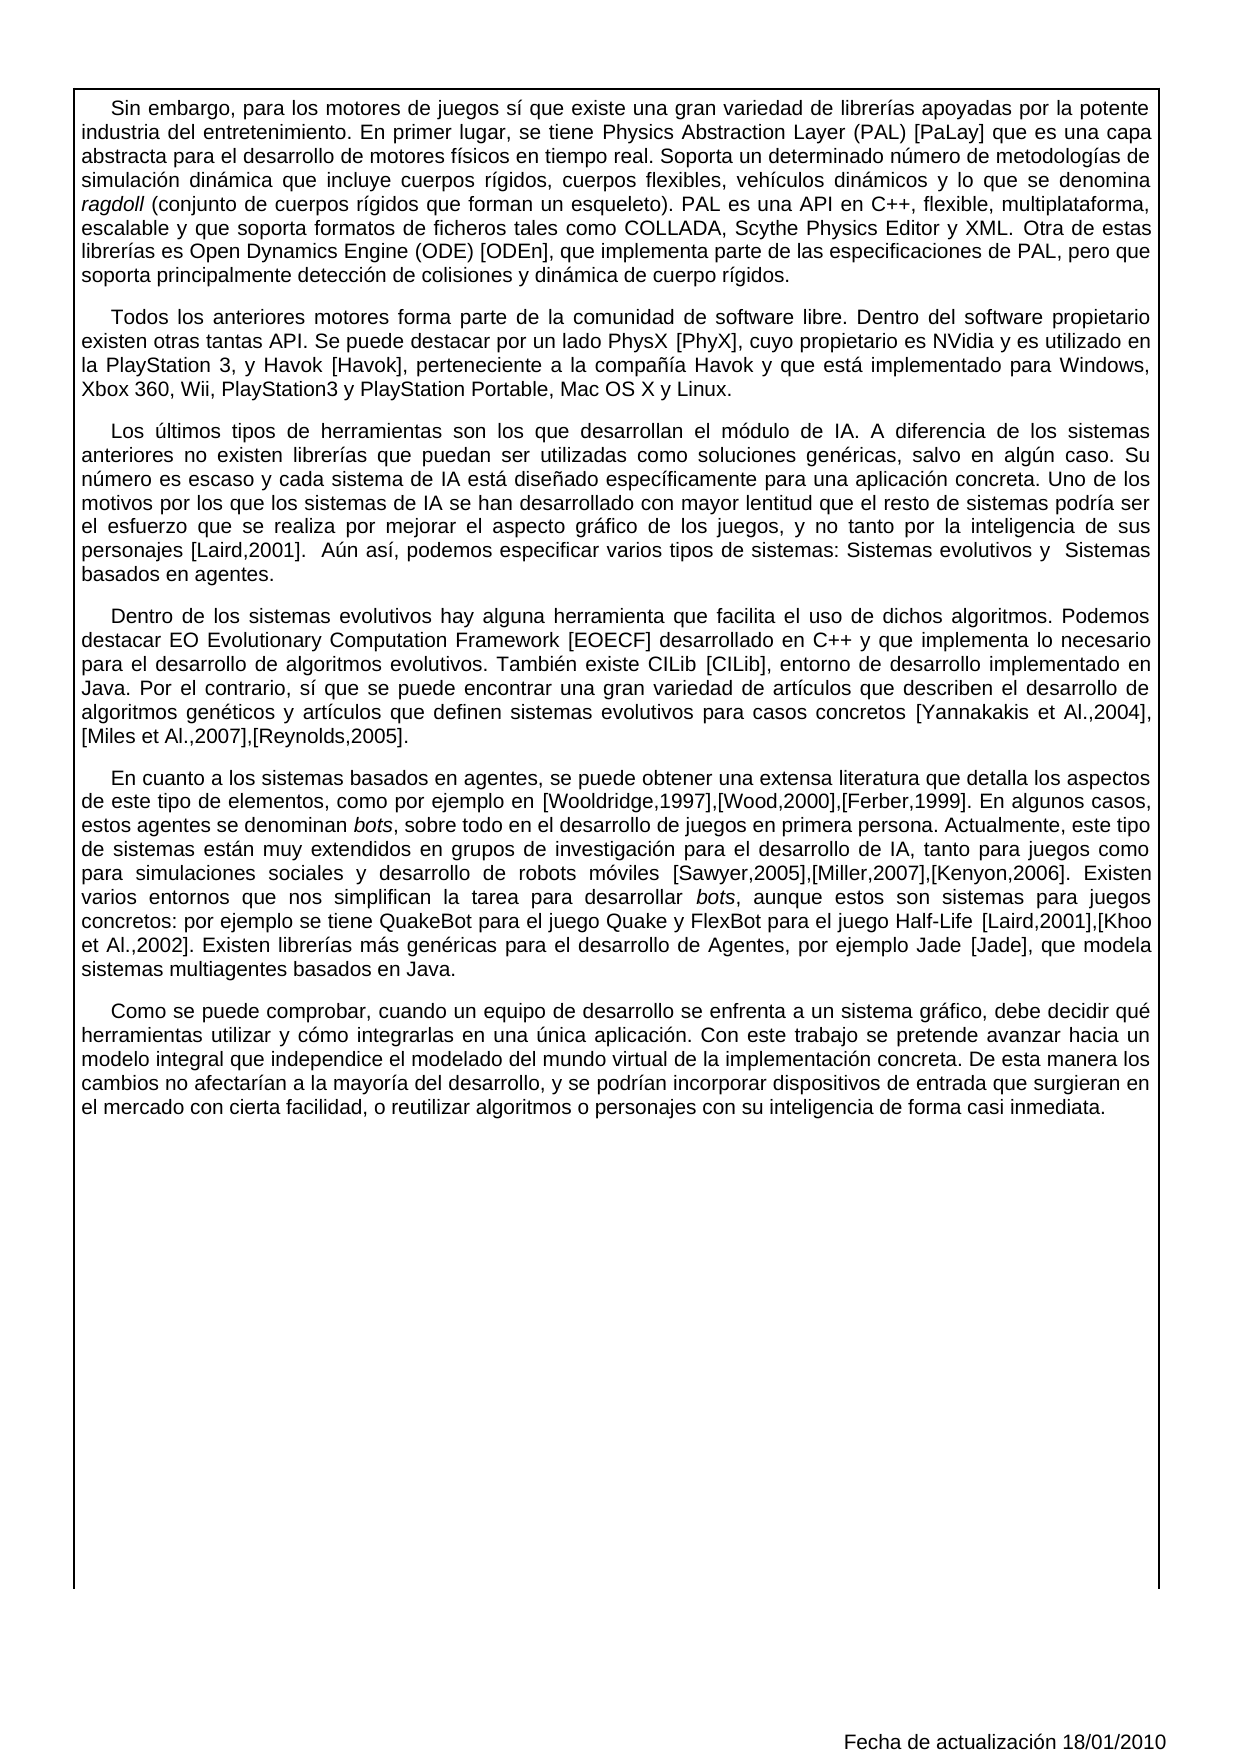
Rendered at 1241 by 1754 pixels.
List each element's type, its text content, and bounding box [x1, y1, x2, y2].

table_header Sin embargo, para los motores de juegos sí que existe una gran variedad de librerías apoyadas por la potente industria del entretenimiento. En primer lugar, se tiene Physics Abstraction Layer (PAL) [PaLay] que es una capa abstracta para el desarrollo de motores físicos en tiempo real. Soporta un determinado número de metodologías de simulación dinámica que incluye cuerpos rígidos, cuerpos flexibles, vehículos dinámicos y lo que se denomina ragdoll (conjunto de cuerpos rígidos que forman un esqueleto). PAL es una API en C++, flexible, multiplataforma, escalable y que soporta formatos de ficheros tales como COLLADA, Scythe Physics Editor y XML. Otra de estas librerías es Open Dynamics Engine (ODE) [ODEn], que implementa parte de las especificaciones de PAL, pero que soporta principalmente detección de colisiones y dinámica de cuerpo rígidos. Todos los anteriores motores forma parte de la comunidad de software libre. Dentro del software propietario existen otras tantas API. Se puede destacar por un lado PhysX [PhyX], cuyo propietario es NVidia y es utilizado en la PlayStation 3, y Havok [Havok], perteneciente a la compañía Havok y que está implementado para Windows, Xbox 360, Wii, PlayStation3 y PlayStation Portable, Mac OS X y Linux. Los últimos tipos de herramientas son los que desarrollan el módulo de IA. A diferencia de los sistemas anteriores no existen librerías que puedan ser utilizadas como soluciones genéricas, salvo en algún caso. Su número es escaso y cada sistema de IA está diseñado específicamente para una aplicación concreta. Uno de los motivos por los que los sistemas de IA se han desarrollado con mayor lentitud que el resto de sistemas podría ser el esfuerzo que se realiza por mejorar el aspecto gráfico de los juegos, y no tanto por la inteligencia de sus personajes [Laird,2001]. Aún así, podemos especificar varios tipos de sistemas: Sistemas evolutivos y Sistemas basados en agentes. Dentro de los sistemas evolutivos hay alguna herramienta que facilita el uso de dichos algoritmos. Podemos destacar EO Evolutionary Computation Framework [EOECF] desarrollado en C++ y que implementa lo necesario para el desarrollo de algoritmos evolutivos. También existe CILib [CILib], entorno de desarrollo implementado en Java. Por el contrario, sí que se puede encontrar una gran variedad de artículos que describen el desarrollo de algoritmos genéticos y artículos que definen sistemas evolutivos para casos concretos [Yannakakis et Al.,2004],[Miles et Al.,2007],[Reynolds,2005]. En cuanto a los sistemas basados en agentes, se puede obtener una extensa literatura que detalla los aspectos de este tipo de elementos, como por ejemplo en [Wooldridge,1997],[Wood,2000],[Ferber,1999]. En algunos casos, estos agentes se denominan bots, sobre todo en el desarrollo de juegos en primera persona. Actualmente, este tipo de sistemas están muy extendidos en grupos de investigación para el desarrollo de IA, tanto para juegos como para simulaciones sociales y desarrollo de robots móviles [Sawyer,2005],[Miller,2007],[Kenyon,2006]. Existen varios entornos que nos simplifican la tarea para desarrollar bots, aunque estos son sistemas para juegos concretos: por ejemplo se tiene QuakeBot para el juego Quake y FlexBot para el juego Half-Life [Laird,2001],[Khoo et Al.,2002]. Existen librerías más genéricas para el desarrollo de Agentes, por ejemplo Jade [Jade], que modela sistemas multiagentes basados en Java. Como se puede comprobar, cuando un equipo de desarrollo se enfrenta a un sistema gráfico, debe decidir qué herramientas utilizar y cómo integrarlas en una única aplicación. Con este trabajo se pretende avanzar hacia un modelo integral que independice el modelado del mundo virtual de la implementación concreta. De esta manera los cambios no afectarían a la mayoría del desarrollo, y se podrían incorporar dispositivos de entrada que surgieran en el mercado con cierta facilidad, o reutilizar algoritmos o personajes con su inteligencia de forma casi inmediata. [75, 90, 1158, 1589]
